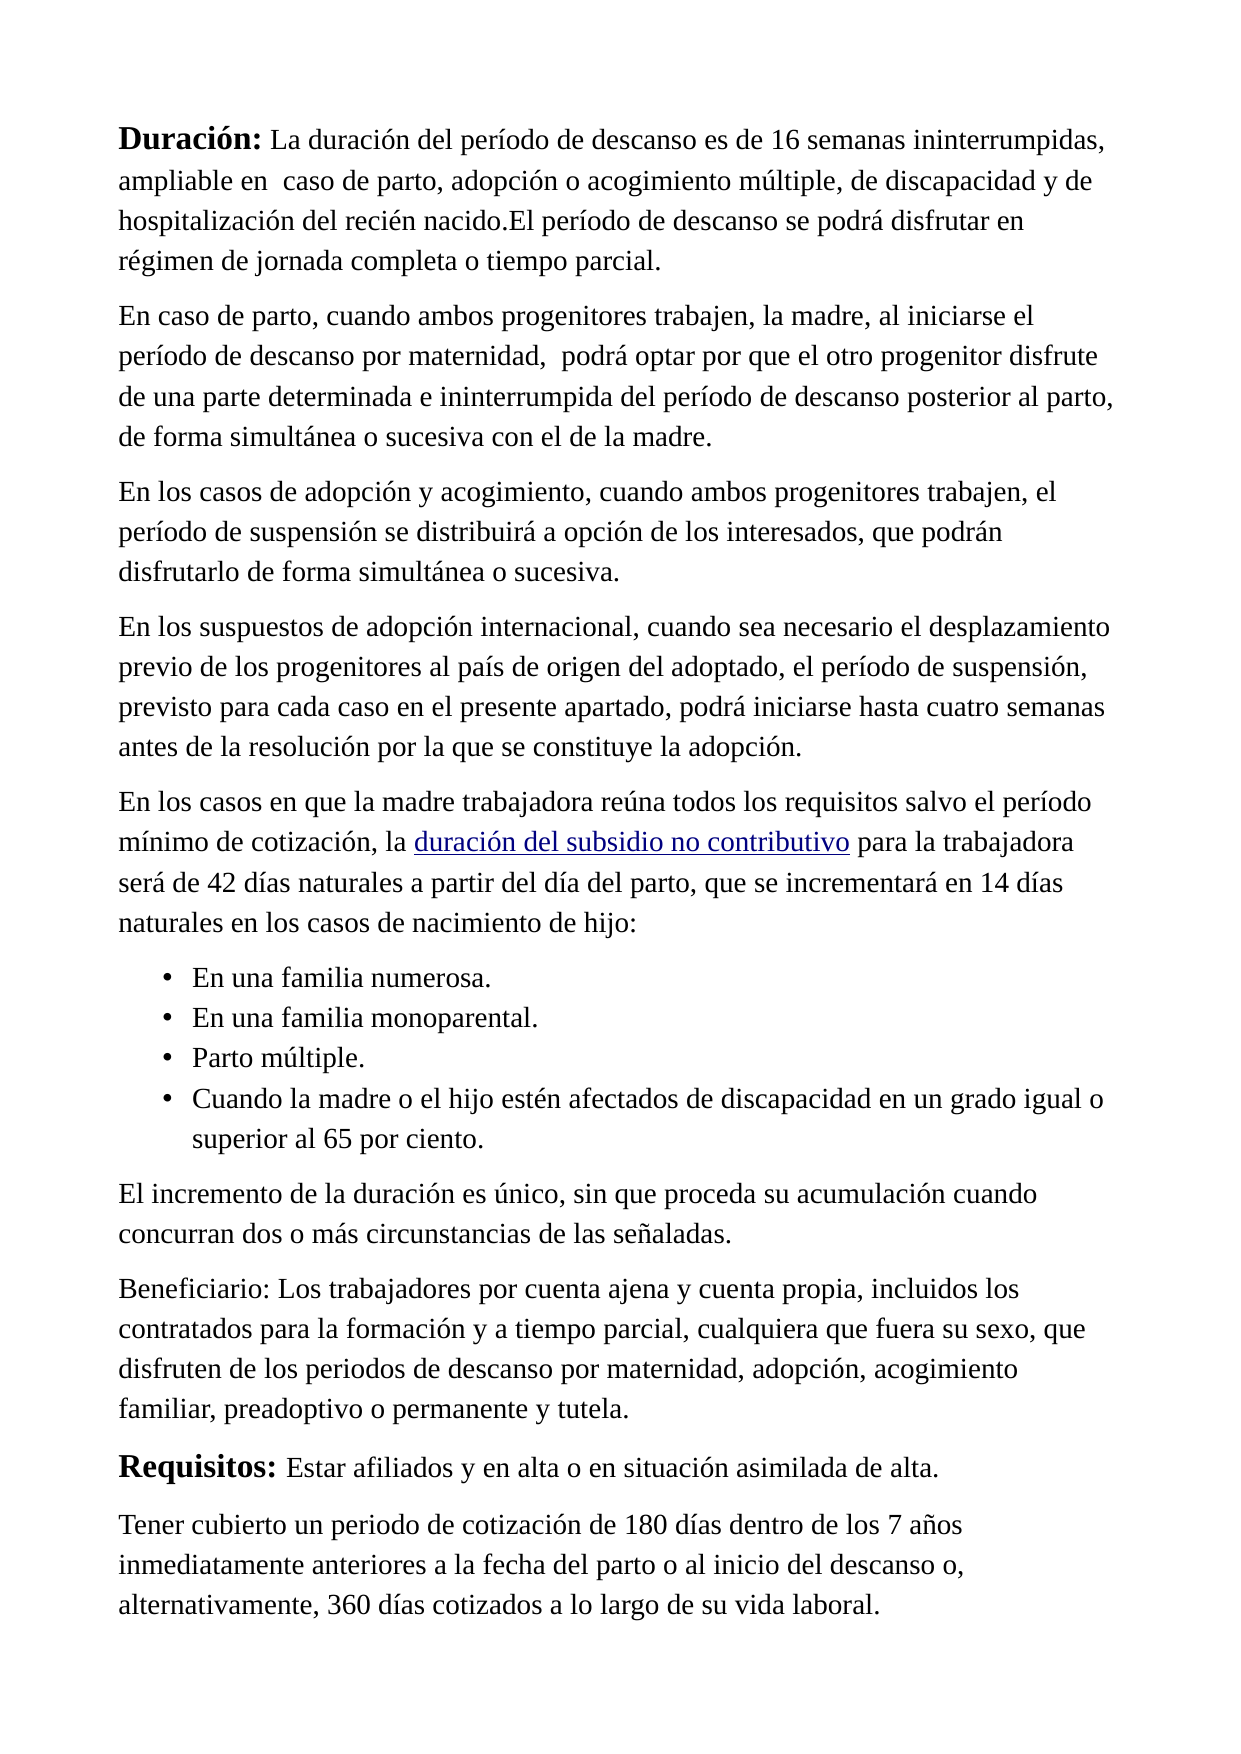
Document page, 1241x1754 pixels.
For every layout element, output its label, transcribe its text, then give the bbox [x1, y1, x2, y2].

text El incremento de la duración es único, sin que proceda su acumulación cuando concurran dos o más circunstancias de las señaladas. [118, 1176, 1122, 1249]
text Tener cubierto un periodo de cotización de 180 días dentro de los 7 años inmediatamente anteriores a la fecha del parto o al inicio del descanso o, alternativamente, 360 días cotizados a lo largo de su vida laboral. [118, 1507, 1122, 1621]
text En los casos de adopción y acogimiento, cuando ambos progenitores trabajen, el período de suspensión se distribuirá a opción de los interesados, que podrán disfrutarlo de forma simultánea o sucesiva. [118, 474, 1122, 588]
text Beneficiario: Los trabajadores por cuenta ajena y cuenta propia, incluidos los contratados para la formación y a tiempo parcial, cualquiera que fuera su sexo, que disfruten de los periodos de descanso por maternidad, adopción, acogimiento familiar, preadoptivo o permanente y tutela. [118, 1271, 1122, 1425]
list En una familia numerosa. [162, 960, 1122, 993]
text Duración: La duración del período de descanso es de 16 semanas ininterrumpidas, ampliable en caso de parto, adopción o acogimiento múltiple, de discapacidad y de hospitalización del recién nacido.El período de descanso se podrá disfrutar en régimen de jornada completa o tiempo parcial. [118, 118, 1122, 277]
list Cuando la madre o el hijo estén afectados de discapacidad en un grado igual o superior al 65 por ciento. [162, 1081, 1122, 1154]
text Requisitos: Estar afiliados y en alta o en situación asimilada de alta. [118, 1446, 1122, 1484]
text En caso de parto, cuando ambos progenitores trabajen, la madre, al iniciarse el período de descanso por maternidad, podrá optar por que el otro progenitor disfrute de una parte determinada e ininterrumpida del período de descanso posterior al parto, de forma simultánea o sucesiva con el de la madre. [118, 298, 1122, 452]
list Parto múltiple. [162, 1040, 1122, 1074]
text En los suspuestos de adopción internacional, cuando sea necesario el desplazamiento previo de los progenitores al país de origen del adoptado, el período de suspensión, previsto para cada caso en el presente apartado, podrá iniciarse hasta cuatro semanas antes de la resolución por la que se constituye la adopción. [118, 609, 1122, 763]
list En una familia monoparental. [162, 1000, 1122, 1034]
text En los casos en que la madre trabajadora reúna todos los requisitos salvo el período mínimo de cotización, la duración del subsidio no contributivo para la trabajadora será de 42 días naturales a partir del día del parto, que se incrementará en 14 días naturales en los casos de nacimiento de hijo: [118, 784, 1122, 938]
